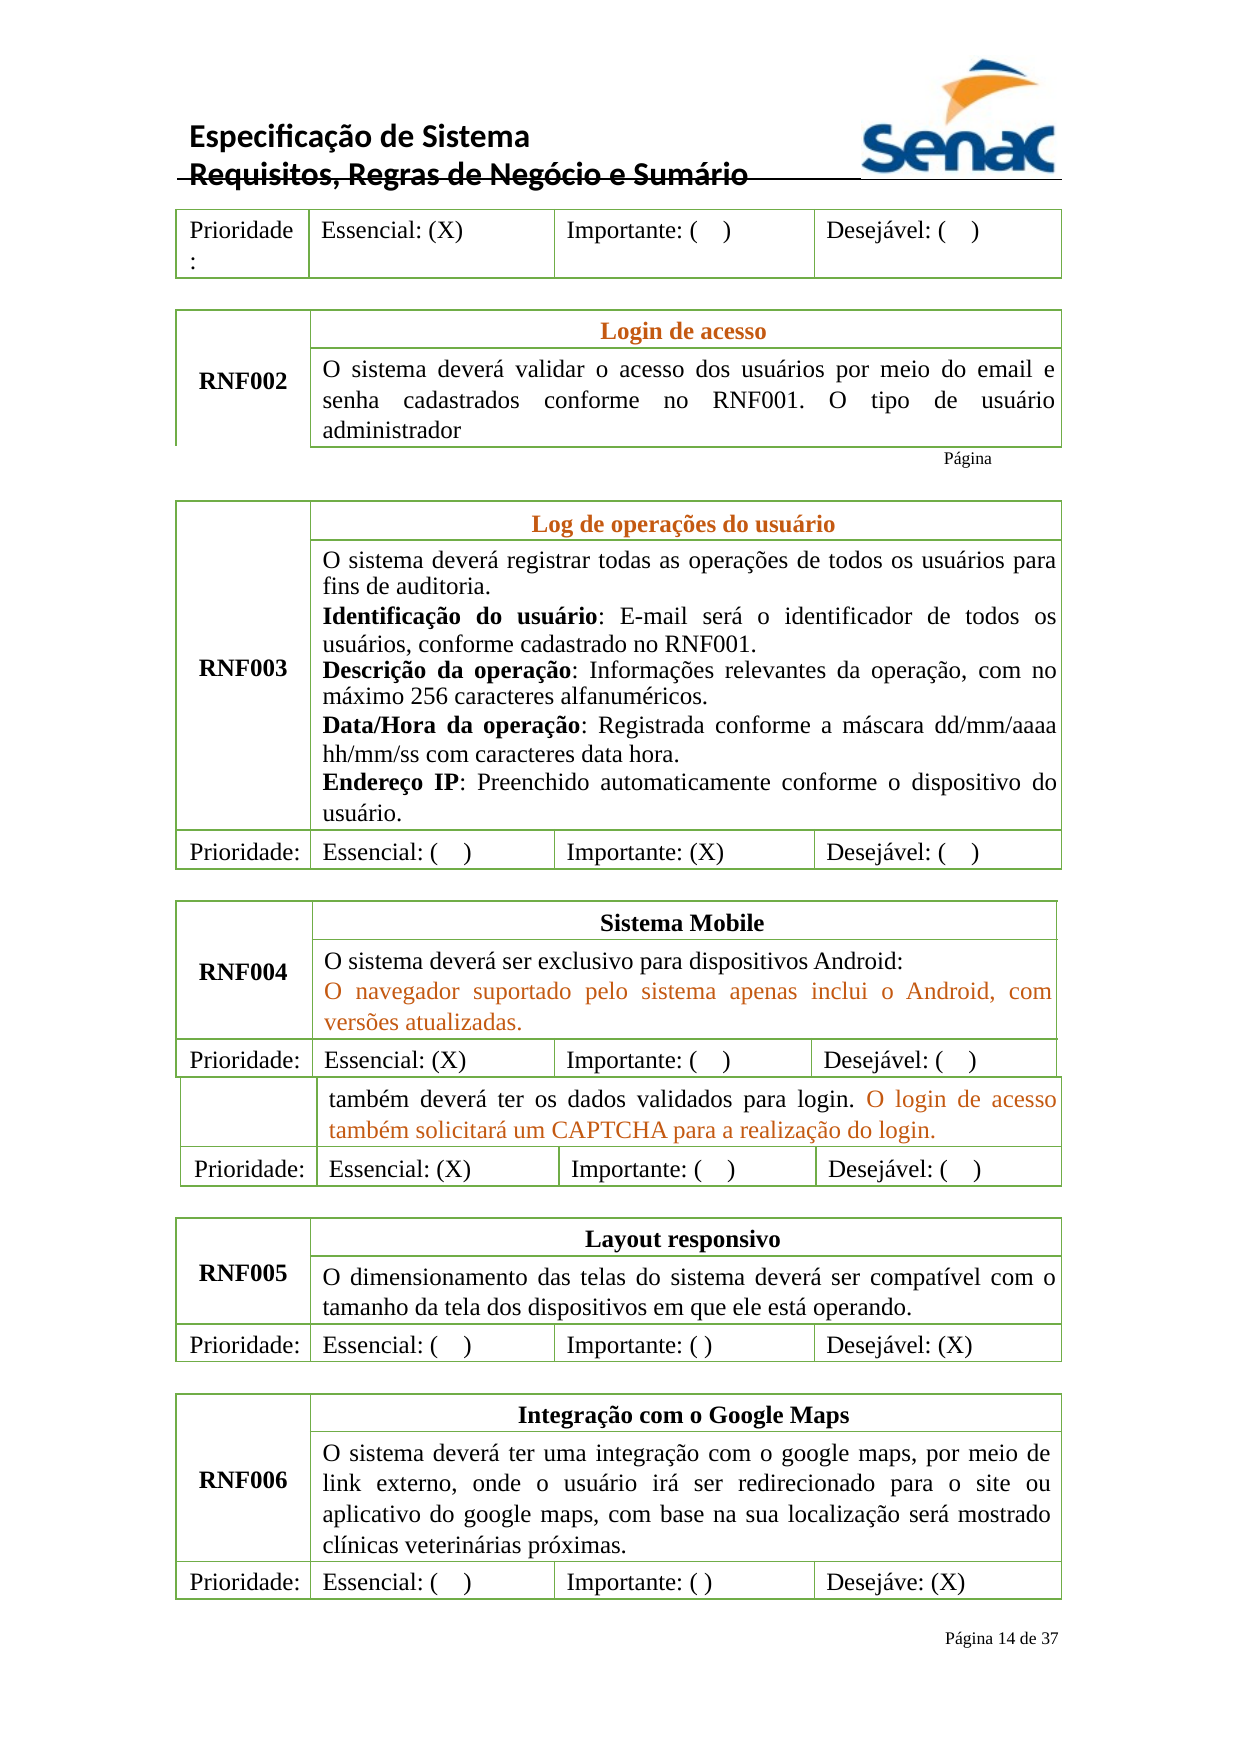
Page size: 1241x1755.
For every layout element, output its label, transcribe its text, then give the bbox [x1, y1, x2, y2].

table_header Log de operações do usuário [311, 502, 1061, 539]
table_cell Essencial: (X) [313, 1040, 554, 1076]
table_cell Importante: ( ) [555, 1325, 814, 1361]
table_header Login de acesso [311, 311, 1061, 347]
table_cell Essencial: (X) [318, 1147, 558, 1185]
table_cell O sistema deverá ser exclusivo para dispositivos Android: O navegador suportado pelo sistema apenas inclui o Android, com versões atualizadas. [313, 940, 1056, 1038]
table_cell [1057, 1038, 1061, 1076]
table_cell [1057, 939, 1061, 1038]
table_header RNF006 [177, 1395, 310, 1561]
table_cell Prioridade: [181, 1147, 316, 1185]
table_cell Prioridade : [177, 210, 308, 277]
table_cell Desejável: (X) [815, 1325, 1061, 1361]
table_cell Prioridade: [177, 831, 310, 868]
table_cell [176, 1146, 180, 1185]
table_cell Desejáve: (X) [815, 1562, 1061, 1598]
table_cell [181, 1078, 316, 1146]
table_cell também deverá ter os dados validados para login. O login de acesso também solicitará um CAPTCHA para a realização do login. [318, 1078, 1061, 1146]
table_cell Importante: ( ) [555, 1562, 814, 1598]
table_cell O sistema deverá registrar todas as operações de todos os usuários para fins de auditoria. Identificação do usuário: E-mail será o identificador de todos os usuários, conforme cadastrado no RNF001. Descrição da operação: Informações relevantes da operação, com no máximo 256 caracteres alfanuméricos. Data/Hora da operação: Registrada conforme a máscara dd/mm/aaaa hh/mm/ss com caracteres data hora. Endereço IP: Preenchido automaticamente conforme o dispositivo do usuário. [311, 541, 1061, 829]
table_cell Importante: (X) [555, 831, 814, 868]
table_cell [176, 1078, 180, 1146]
table_cell Importante: ( ) [560, 1147, 815, 1185]
table_header RNF005 [177, 1219, 310, 1323]
table_header Sistema Mobile [313, 902, 1056, 938]
table_cell Prioridade: [177, 1325, 310, 1361]
text Página [177, 448, 996, 468]
table_header RNF003 [177, 502, 310, 829]
table_cell Essencial: (X) [310, 210, 554, 277]
table_cell Desejável: ( ) [812, 1040, 1056, 1076]
table_header RNF002 [177, 311, 310, 446]
table_cell O sistema deverá validar o acesso dos usuários por meio do email e senha cadastrados conforme no RNF001. O tipo de usuário administrador [311, 349, 1061, 446]
table_cell Desejável: ( ) [815, 831, 1061, 868]
table_cell Essencial: ( ) [311, 831, 554, 868]
table_cell Importante: ( ) [555, 1040, 811, 1076]
table_header RNF004 [177, 902, 312, 1038]
table_header [1057, 900, 1061, 938]
table_cell Essencial: ( ) [311, 1562, 554, 1598]
table_cell Importante: ( ) [555, 210, 814, 277]
table_cell Prioridade: [177, 1562, 310, 1598]
table_cell Desejável: ( ) [817, 1147, 1061, 1185]
table_cell O dimensionamento das telas do sistema deverá ser compatível com o tamanho da tela dos dispositivos em que ele está operando. [311, 1257, 1061, 1323]
table_cell Prioridade: [177, 1040, 312, 1076]
table_header Layout responsivo [311, 1219, 1061, 1255]
table_header Integração com o Google Maps [311, 1395, 1061, 1431]
table_cell Essencial: ( ) [311, 1325, 554, 1361]
table_cell O sistema deverá ter uma integração com o google maps, por meio de link externo, onde o usuário irá ser redirecionado para o site ou aplicativo do google maps, com base na sua localização será mostrado clínicas veterinárias próximas. [311, 1432, 1061, 1561]
table_cell Desejável: ( ) [815, 210, 1061, 277]
